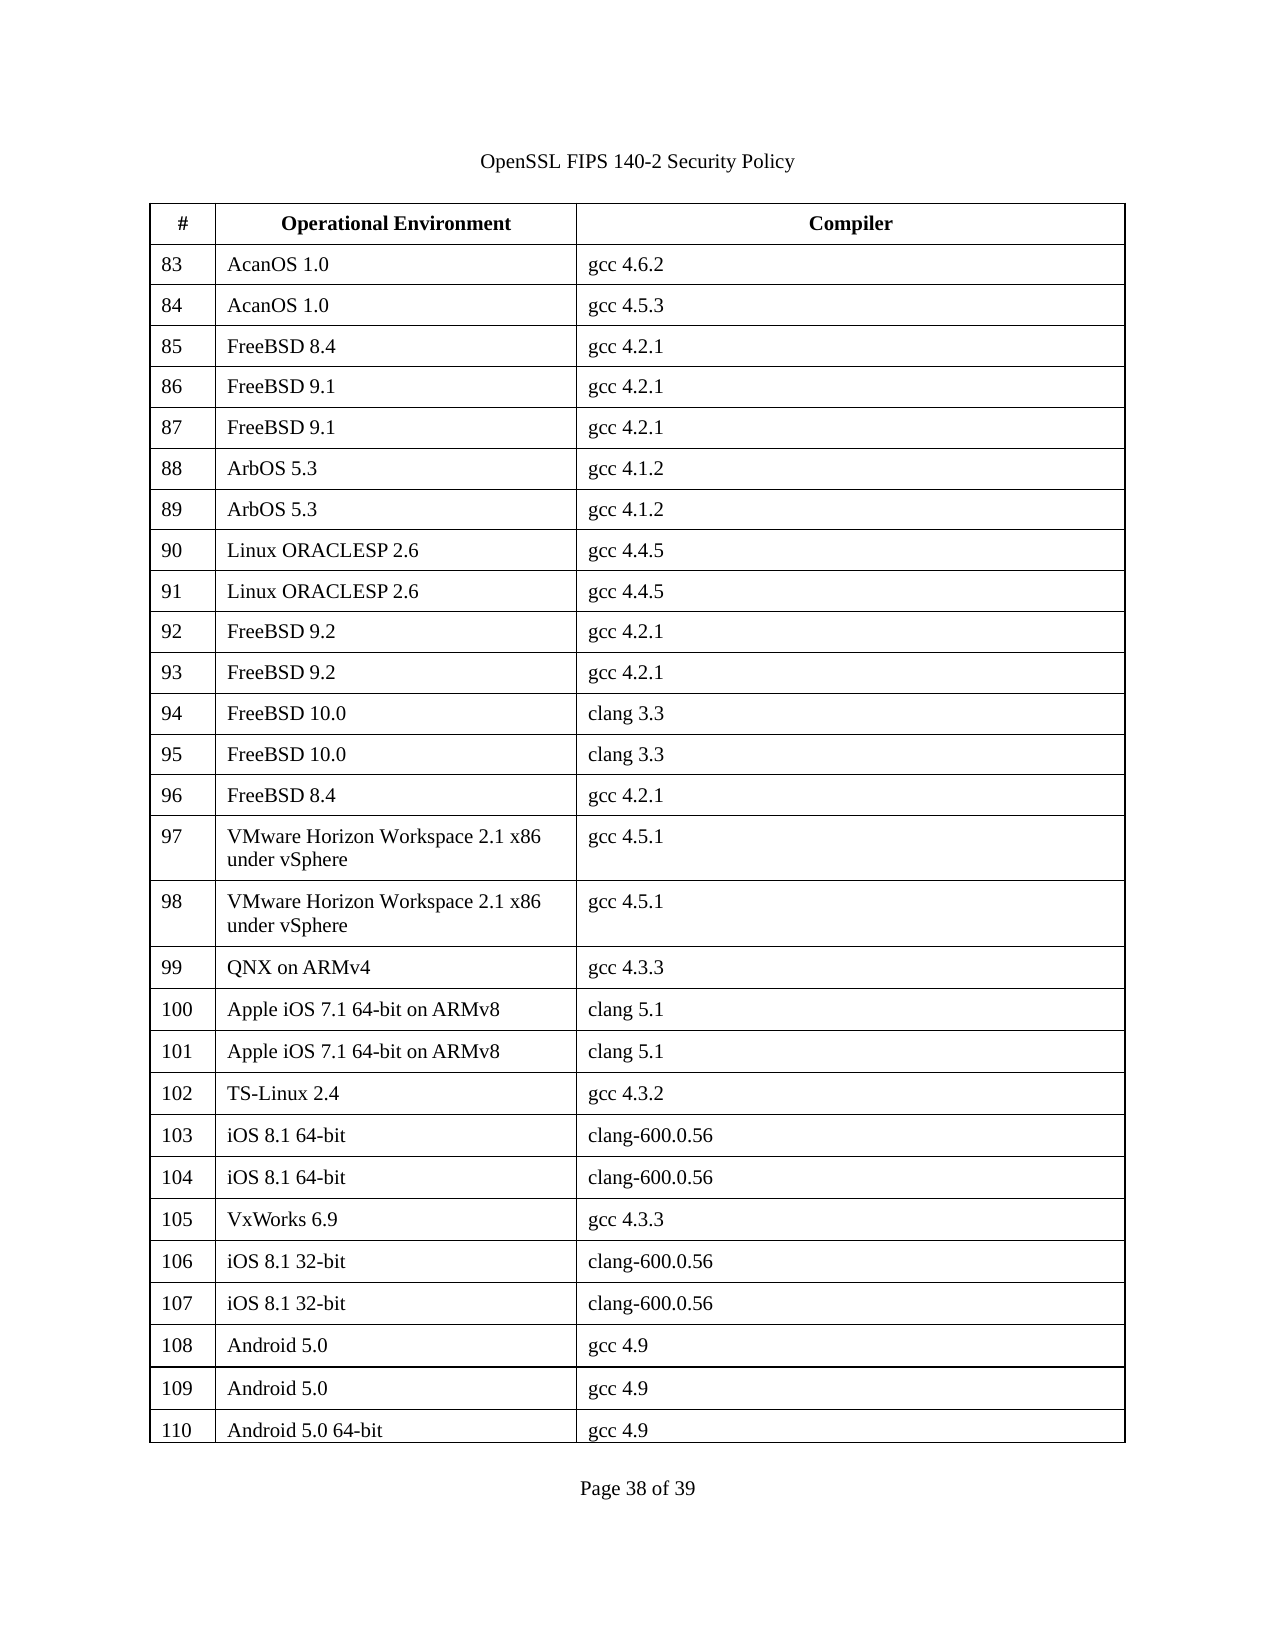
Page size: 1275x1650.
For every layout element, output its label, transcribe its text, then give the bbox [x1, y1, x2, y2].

table_cell FreeBSD 8.4 [216, 326, 576, 366]
table_cell gcc 4.1.2 [577, 490, 1124, 529]
table_cell gcc 4.2.1 [577, 775, 1124, 815]
table_cell 95 [151, 735, 215, 774]
table_cell gcc 4.2.1 [577, 612, 1124, 652]
table_cell 84 [151, 285, 215, 325]
table_cell 104 [151, 1157, 215, 1198]
table_cell gcc 4.2.1 [577, 326, 1124, 366]
table_cell gcc 4.5.1 [577, 881, 1124, 946]
table_cell Android 5.0 [216, 1368, 576, 1408]
table_header Compiler [577, 204, 1124, 243]
table_cell gcc 4.3.2 [577, 1073, 1124, 1114]
table_cell 88 [151, 449, 215, 488]
table_cell 85 [151, 326, 215, 366]
table_cell AcanOS 1.0 [216, 285, 576, 325]
table_cell FreeBSD 10.0 [216, 694, 576, 733]
table_cell Apple iOS 7.1 64-bit on ARMv8 [216, 1031, 576, 1072]
table_cell 94 [151, 694, 215, 733]
table_cell 110 [151, 1410, 215, 1442]
table_cell 107 [151, 1283, 215, 1324]
table_cell FreeBSD 9.1 [216, 367, 576, 407]
table_cell AcanOS 1.0 [216, 245, 576, 284]
table_cell gcc 4.4.5 [577, 571, 1124, 611]
table_cell 87 [151, 408, 215, 448]
table_cell iOS 8.1 32-bit [216, 1283, 576, 1324]
table_cell 92 [151, 612, 215, 652]
table_cell 93 [151, 653, 215, 693]
table_cell gcc 4.9 [577, 1368, 1124, 1408]
table_cell Linux ORACLESP 2.6 [216, 571, 576, 611]
table_cell gcc 4.9 [577, 1410, 1124, 1442]
table_cell 86 [151, 367, 215, 407]
table_cell FreeBSD 10.0 [216, 735, 576, 774]
table_header # [151, 204, 215, 243]
table_cell 100 [151, 989, 215, 1030]
table_cell TS-Linux 2.4 [216, 1073, 576, 1114]
table_cell clang-600.0.56 [577, 1241, 1124, 1282]
table_cell gcc 4.2.1 [577, 653, 1124, 693]
table_cell iOS 8.1 32-bit [216, 1241, 576, 1282]
table_cell clang-600.0.56 [577, 1283, 1124, 1324]
table_cell gcc 4.3.3 [577, 1199, 1124, 1240]
table_cell 105 [151, 1199, 215, 1240]
table_cell clang 3.3 [577, 735, 1124, 774]
table_cell 106 [151, 1241, 215, 1282]
table_cell 101 [151, 1031, 215, 1072]
table_cell iOS 8.1 64-bit [216, 1157, 576, 1198]
table_cell gcc 4.2.1 [577, 408, 1124, 448]
table_cell clang 5.1 [577, 1031, 1124, 1072]
table_cell 83 [151, 245, 215, 284]
table_cell VxWorks 6.9 [216, 1199, 576, 1240]
table_cell Android 5.0 [216, 1325, 576, 1366]
table_cell 98 [151, 881, 215, 946]
table_cell 102 [151, 1073, 215, 1114]
table_cell 108 [151, 1325, 215, 1366]
table_cell gcc 4.4.5 [577, 530, 1124, 570]
table_cell FreeBSD 9.2 [216, 612, 576, 652]
table_cell gcc 4.5.1 [577, 816, 1124, 880]
table_cell 103 [151, 1115, 215, 1156]
table_cell gcc 4.1.2 [577, 449, 1124, 488]
table_cell FreeBSD 9.1 [216, 408, 576, 448]
table_cell 91 [151, 571, 215, 611]
table_cell gcc 4.5.3 [577, 285, 1124, 325]
table_cell QNX on ARMv4 [216, 947, 576, 988]
table_cell Linux ORACLESP 2.6 [216, 530, 576, 570]
table_cell gcc 4.3.3 [577, 947, 1124, 988]
table_cell ArbOS 5.3 [216, 449, 576, 488]
table_cell 89 [151, 490, 215, 529]
table_cell gcc 4.2.1 [577, 367, 1124, 407]
table_cell FreeBSD 8.4 [216, 775, 576, 815]
table_cell Android 5.0 64-bit [216, 1410, 576, 1442]
table_cell clang-600.0.56 [577, 1157, 1124, 1198]
table_cell VMware Horizon Workspace 2.1 x86 under vSphere [216, 816, 576, 880]
table_cell FreeBSD 9.2 [216, 653, 576, 693]
table_cell Apple iOS 7.1 64-bit on ARMv8 [216, 989, 576, 1030]
table_cell clang-600.0.56 [577, 1115, 1124, 1156]
table_cell ArbOS 5.3 [216, 490, 576, 529]
table_cell 97 [151, 816, 215, 880]
table_cell 99 [151, 947, 215, 988]
table_cell 96 [151, 775, 215, 815]
table_cell VMware Horizon Workspace 2.1 x86 under vSphere [216, 881, 576, 946]
table_cell clang 3.3 [577, 694, 1124, 733]
table_cell gcc 4.9 [577, 1325, 1124, 1366]
table_cell gcc 4.6.2 [577, 245, 1124, 284]
table_cell iOS 8.1 64-bit [216, 1115, 576, 1156]
table_cell 90 [151, 530, 215, 570]
table_cell clang 5.1 [577, 989, 1124, 1030]
table_header Operational Environment [216, 204, 576, 243]
table_cell 109 [151, 1368, 215, 1408]
